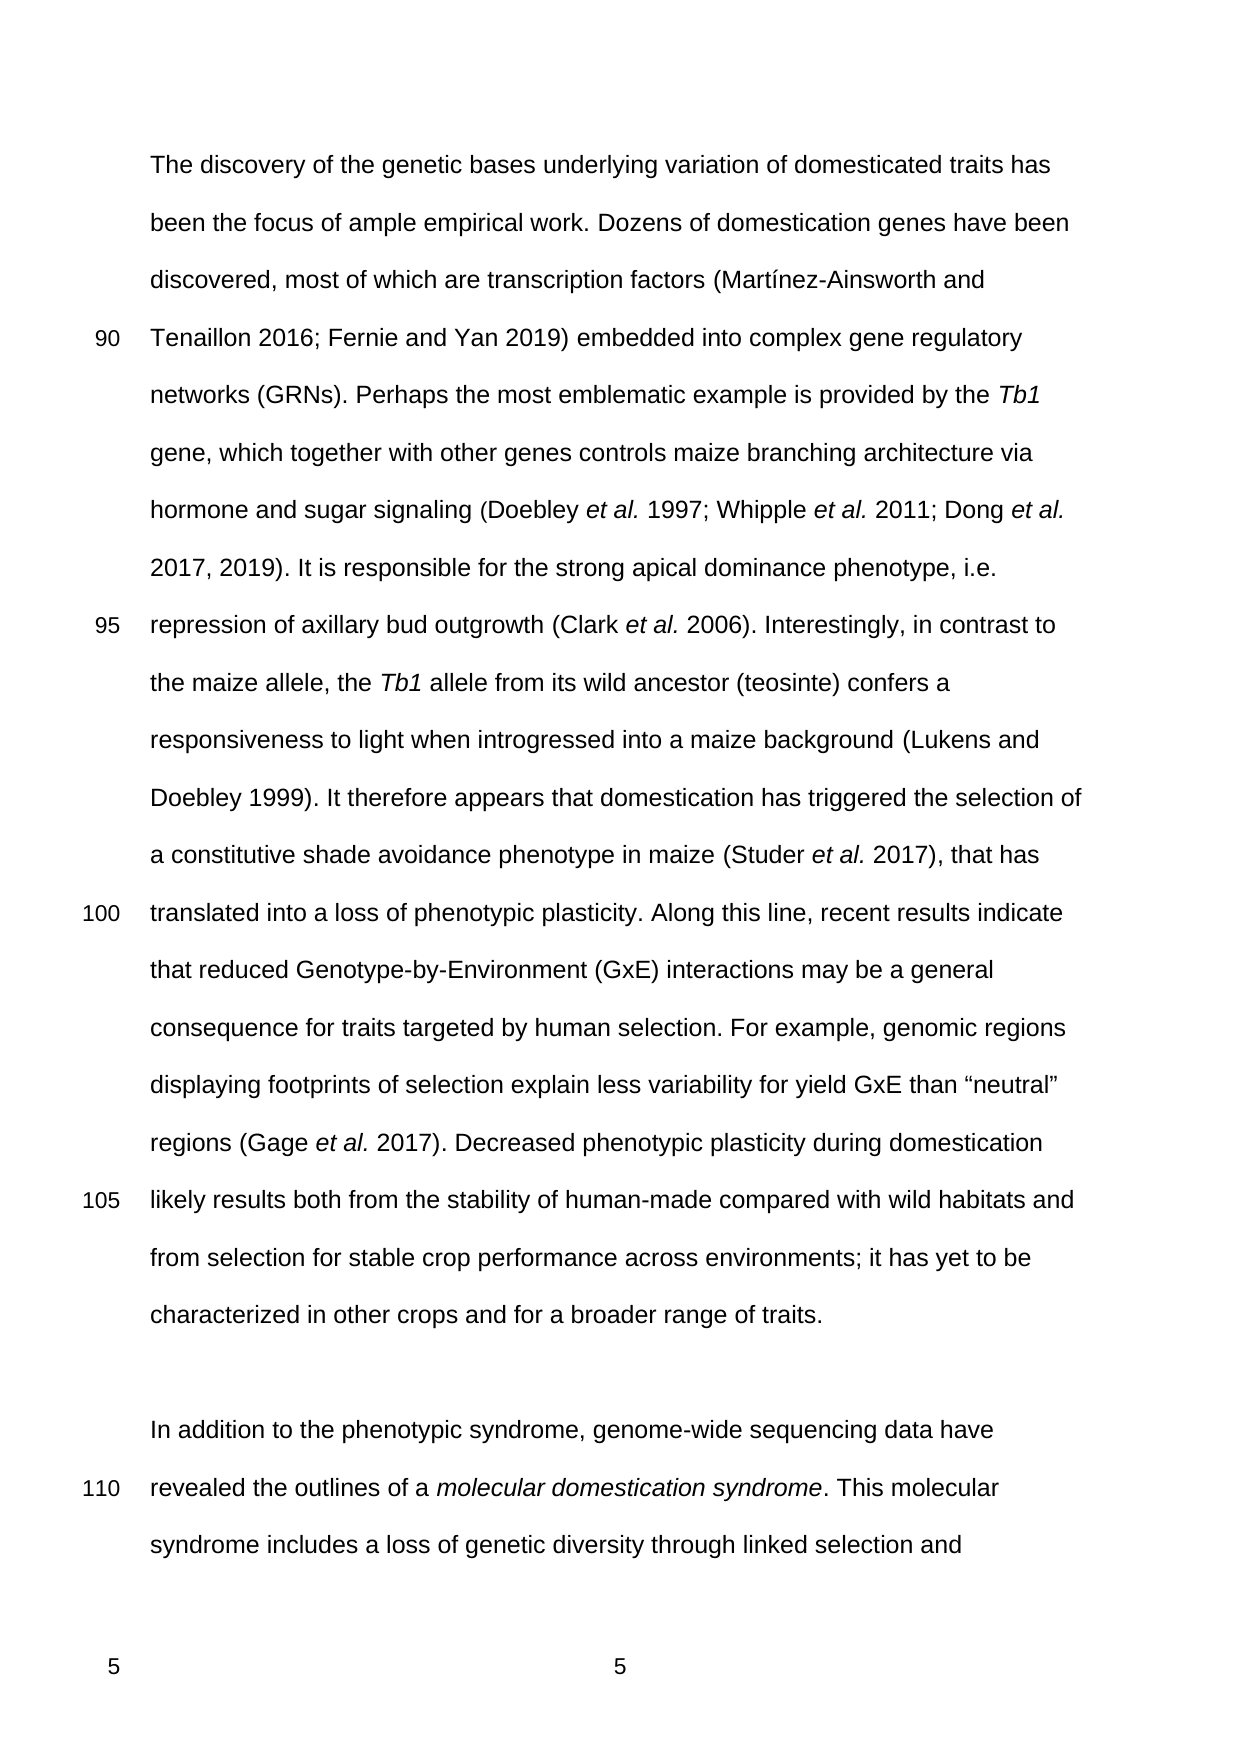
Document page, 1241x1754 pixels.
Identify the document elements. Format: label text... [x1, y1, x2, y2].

text In addition to the phenotypic syndrome, genome-wide sequencing data have revealed the outlines of a molecular domestication syndrome. This molecular syndrome includes a loss of genetic diversity through linked selection and [150, 1415, 1090, 1559]
text The discovery of the genetic bases underlying variation of domesticated traits has been the focus of ample empirical work. Dozens of domestication genes have been discovered, most of which are transcription factors (Martínez-Ainsworth and Tenaillon 2016; Fernie and Yan 2019) embedded into complex gene regulatory networks (GRNs). Perhaps the most emblematic example is provided by the Tb1 gene, which together with other genes controls maize branching architecture via hormone and sugar signaling (Doebley et al. 1997; Whipple et al. 2011; Dong et al. 2017, 2019). It is responsible for the strong apical dominance phenotype, i.e. repression of axillary bud outgrowth (Clark et al. 2006). Interestingly, in contrast to the maize allele, the Tb1 allele from its wild ancestor (teosinte) confers a responsiveness to light when introgressed into a maize background (Lukens and Doebley 1999). It therefore appears that domestication has triggered the selection of a constitutive shade avoidance phenotype in maize (Studer et al. 2017), that has translated into a loss of phenotypic plasticity. Along this line, recent results indicate that reduced Genotype-by-Environment (GxE) interactions may be a general consequence for traits targeted by human selection. For example, genomic regions displaying footprints of selection explain less variability for yield GxE than “neutral” regions (Gage et al. 2017). Decreased phenotypic plasticity during domestication likely results both from the stability of human-made compared with wild habitats and from selection for stable crop performance across environments; it has yet to be characterized in other crops and for a broader range of traits. [150, 150, 1090, 1329]
